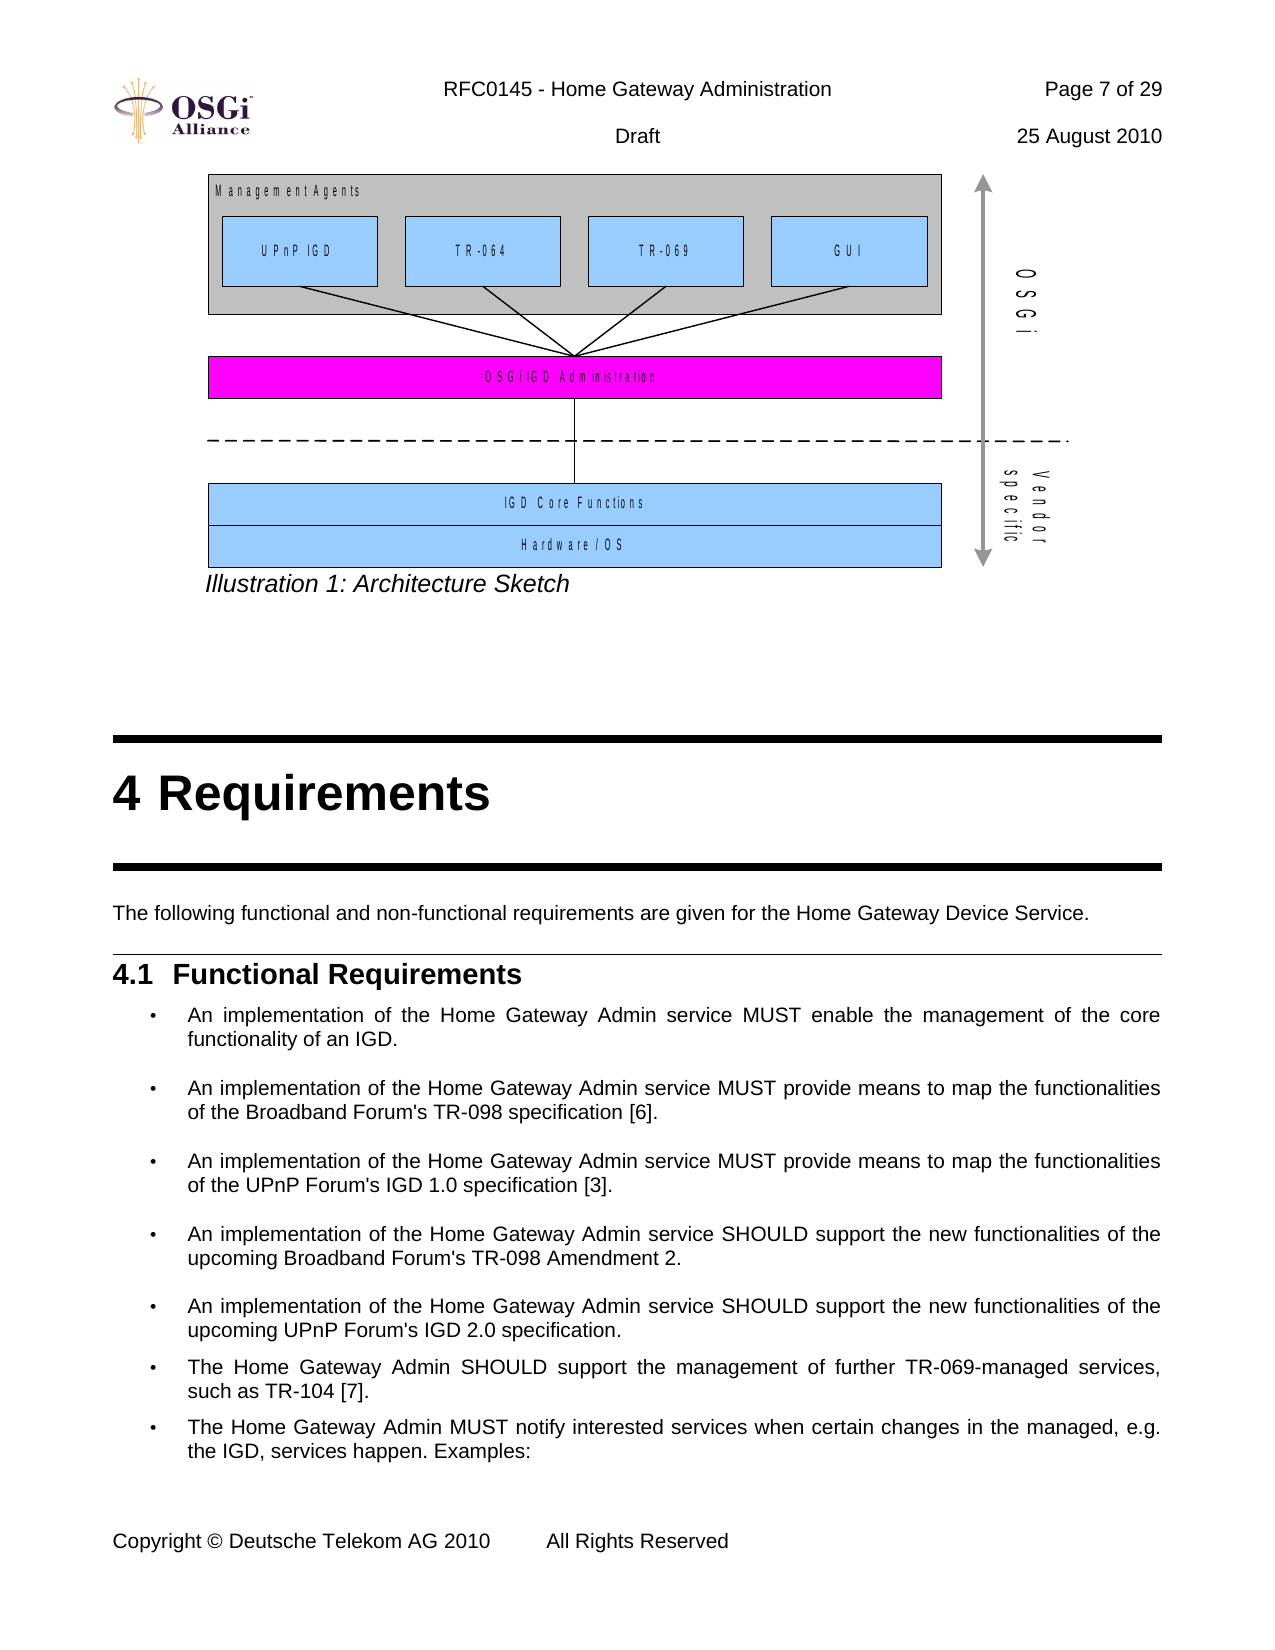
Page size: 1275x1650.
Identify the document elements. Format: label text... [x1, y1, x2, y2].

picture [114, 78, 254, 143]
list An implementation of the Home Gateway Admin service SHOULD support the new functionalities of the upcoming Broadband Forum's TR-098 Amendment 2. [150, 1221, 1162, 1269]
text Illustration 1: Architecture Sketch [205, 171, 1070, 598]
list An implementation of the Home Gateway Admin service MUST enable the management of the core functionality of an IGD. [150, 1003, 1162, 1051]
subtitle Requirements [112, 736, 1162, 871]
list An implementation of the Home Gateway Admin service MUST provide means to map the functionalities of the UPnP Forum's IGD 1.0 specification [3].. [150, 1148, 1162, 1196]
list The Home Gateway Admin SHOULD support the management of further TR-069-managed services, such as TR-104 [7].. [150, 1355, 1162, 1403]
list An implementation of the Home Gateway Admin service MUST provide means to map the functionalities of the Broadband Forum's TR-098 specification [6].. [150, 1076, 1162, 1123]
text The following functional and non-functional requirements are given for the Home Gateway Device Service. [112, 900, 1162, 924]
list The Home Gateway Admin MUST notify interested services when certain changes in the managed, e.g. the IGD, services happen. Examples: [150, 1415, 1162, 1463]
subtitle Functional Requirements [112, 955, 1162, 990]
list An implementation of the Home Gateway Admin service SHOULD support the new functionalities of the upcoming UPnP Forum's IGD 2.0 specification. [150, 1294, 1162, 1342]
